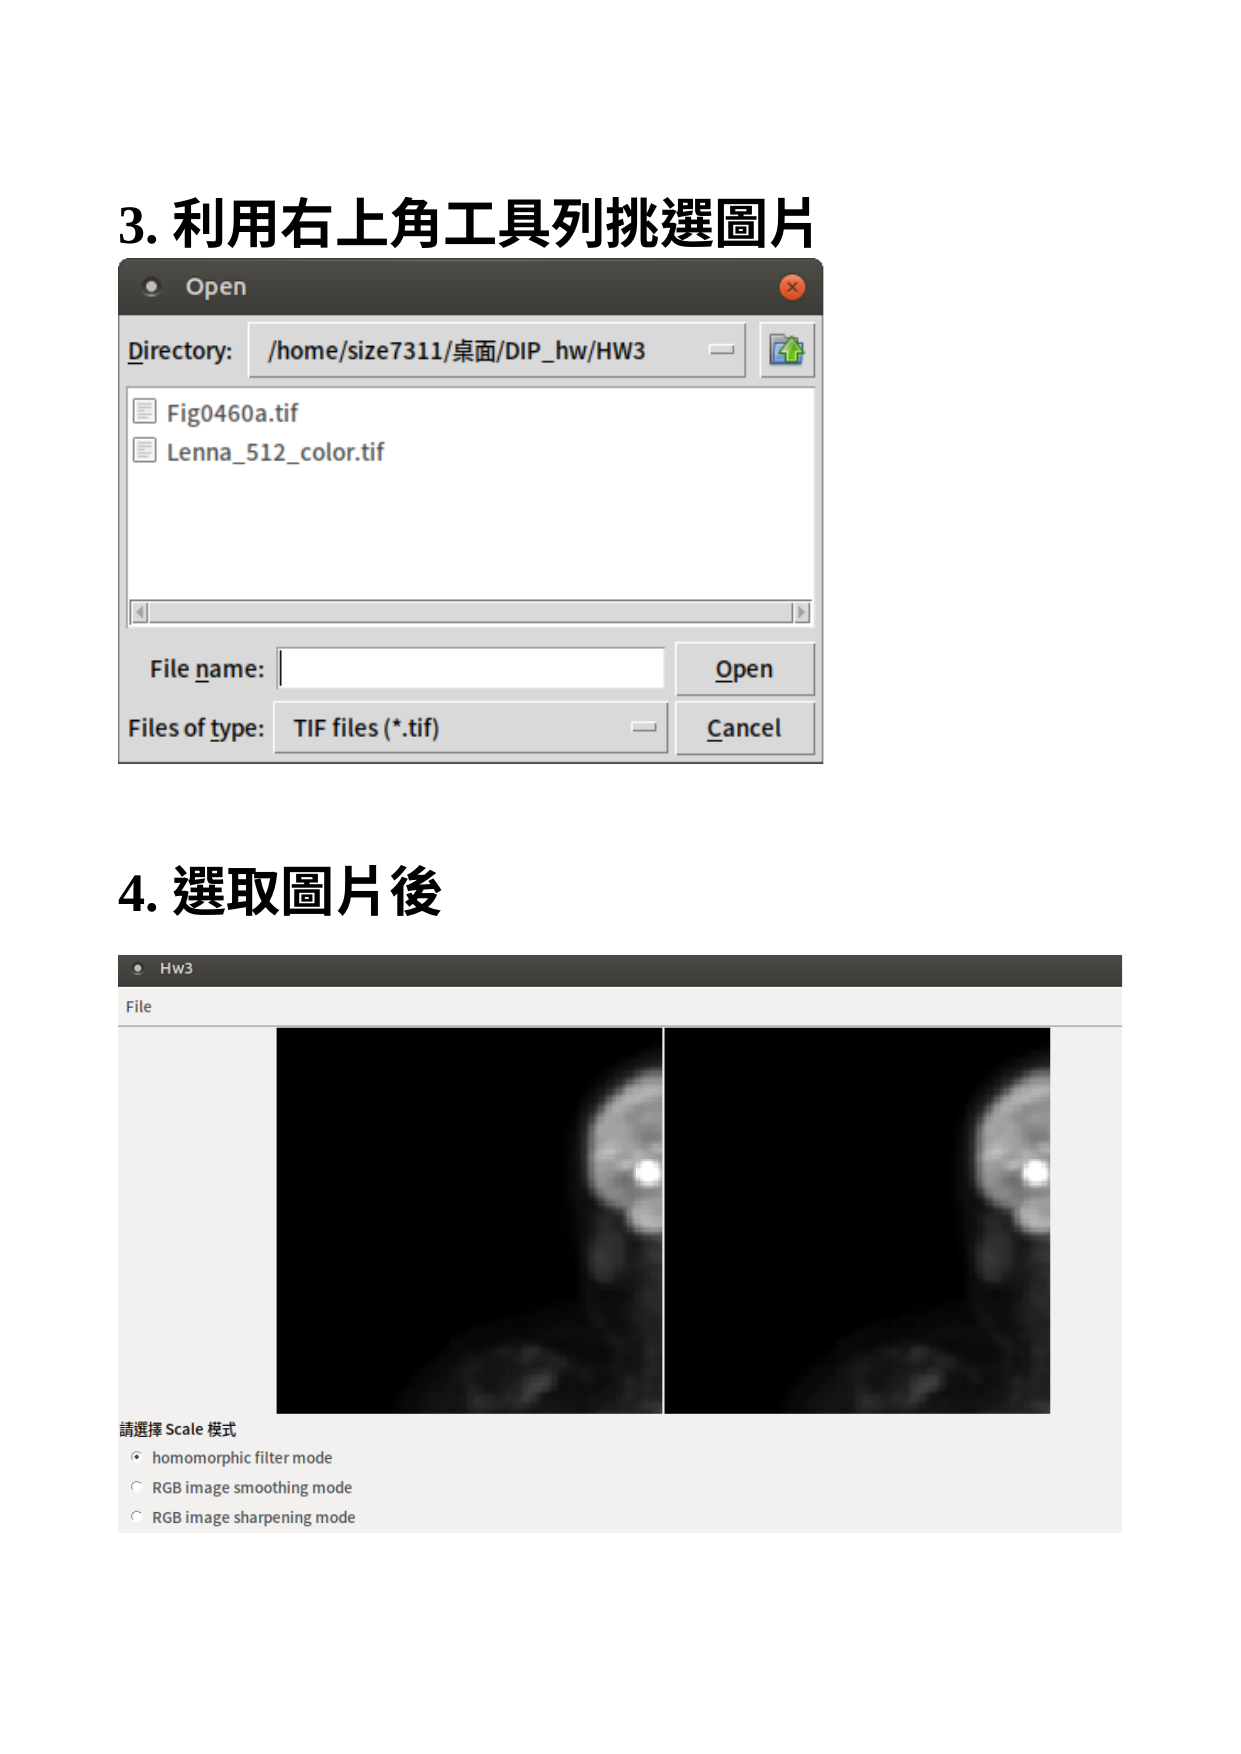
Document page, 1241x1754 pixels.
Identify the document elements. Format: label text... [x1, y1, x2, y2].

text 3. 利用右上角工具列挑選圖片 [118, 180, 1122, 259]
text 4. 選取圖片後 [118, 848, 1122, 927]
